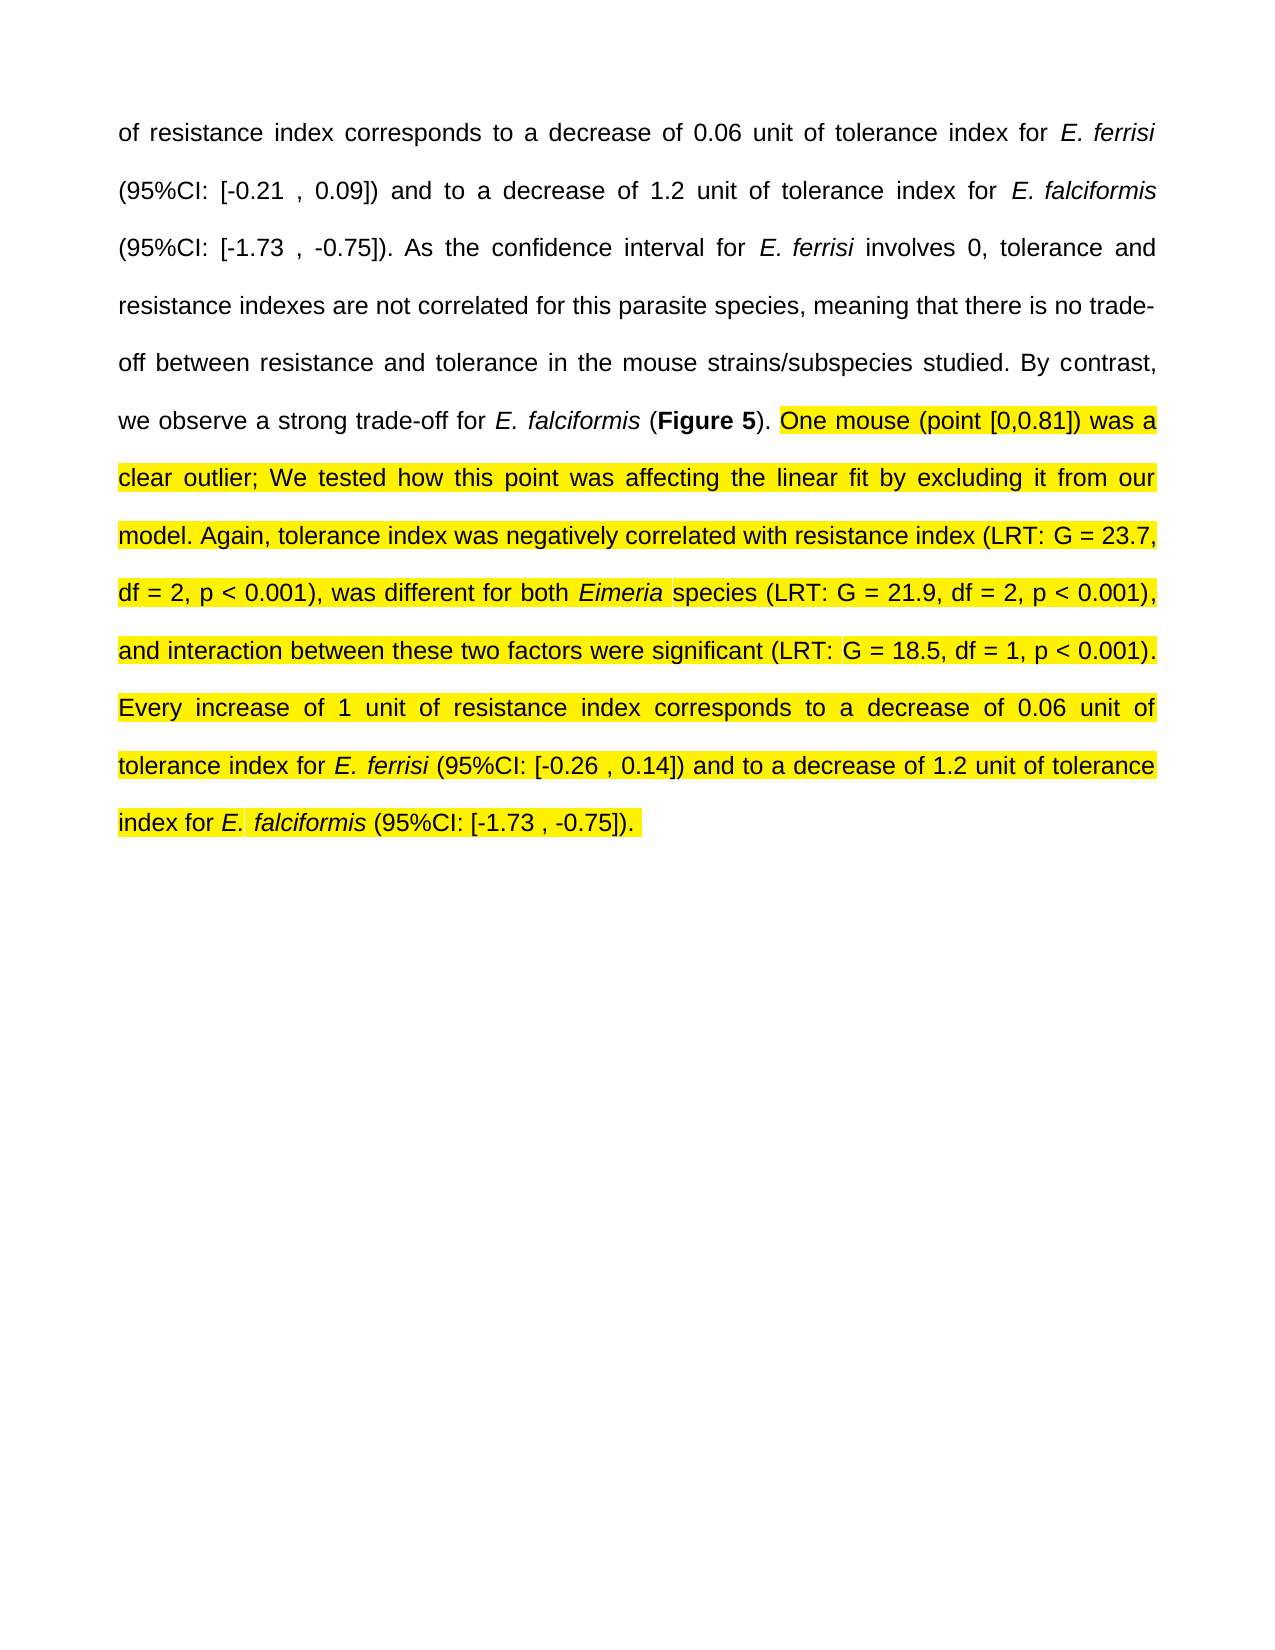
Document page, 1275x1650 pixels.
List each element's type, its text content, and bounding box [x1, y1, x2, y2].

text of resistance index corresponds to a decrease of 0.06 unit of tolerance index for E. ferrisi (95%CI: [-0.21 , 0.09]) and to a decrease of 1.2 unit of tolerance index for E. falciformis (95%CI: [-1.73 , -0.75]). As the confidence interval for E. ferrisi involves 0, tolerance and resistance indexes are not correlated for this parasite species, meaning that there is no trade-off between resistance and tolerance in the mouse strains/subspecies studied. By contrast, we observe a strong trade-off for E. falciformis (Figure 5). One mouse (point [0,0.81]) was a clear outlier; We tested how this point was affecting the linear fit by excluding it from our model. Again, tolerance index was negatively correlated with resistance index (LRT: G = 23.7, df = 2, p < 0.001), was different for both Eimeria species (LRT: G = 21.9, df = 2, p < 0.001), and interaction between these two factors were significant (LRT: G = 18.5, df = 1, p < 0.001). Every increase of 1 unit of resistance index corresponds to a decrease of 0.06 unit of tolerance index for E. ferrisi (95%CI: [-0.26 , 0.14]) and to a decrease of 1.2 unit of tolerance index for E. falciformis (95%CI: [-1.73 , -0.75]). [118, 118, 1157, 837]
